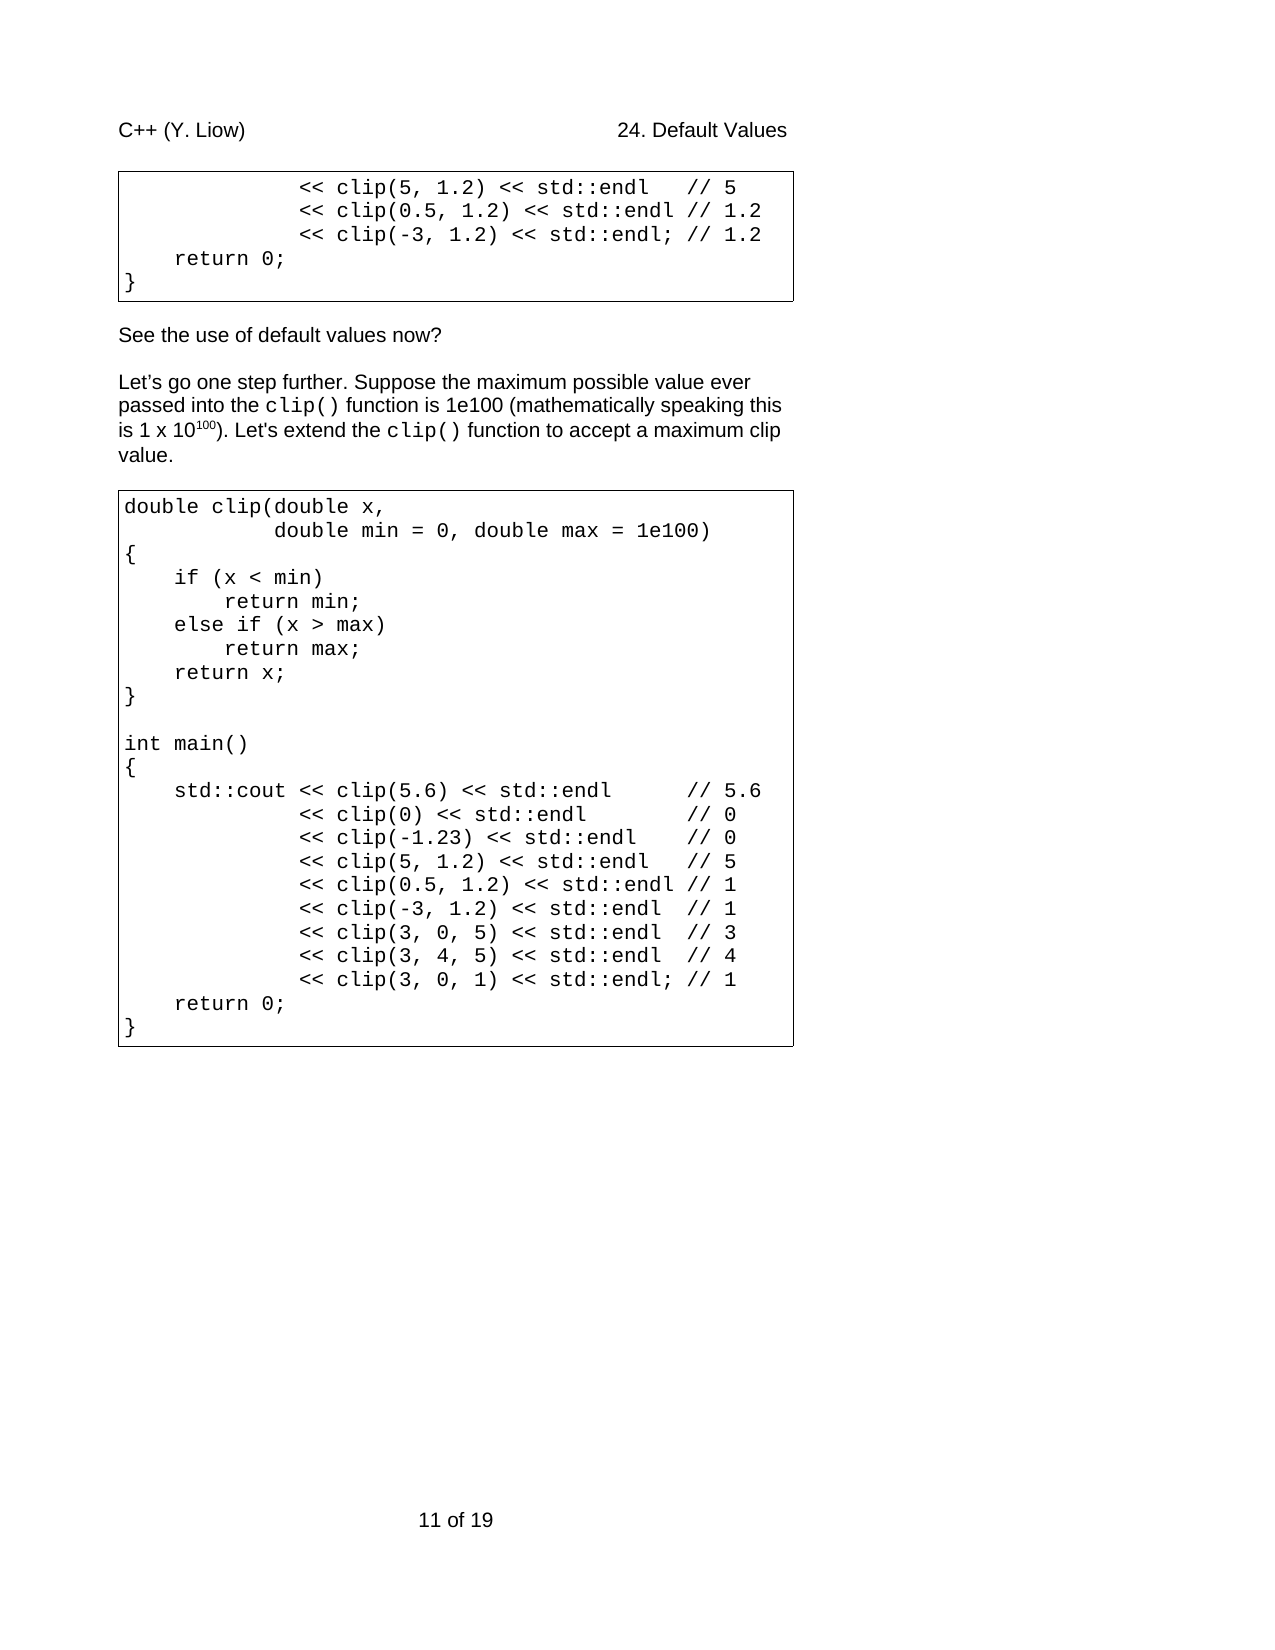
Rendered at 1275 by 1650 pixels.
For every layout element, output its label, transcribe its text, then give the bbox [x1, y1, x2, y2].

table_header double clip(double x, double min = 0, double max = 1e100) { if (x < min) return min; else if (x > max) return max; return x; } int main() { std::cout << clip(5.6) << std::endl // 5.6 << clip(0) << std::endl // 0 << clip(-1.23) << std::endl // 0 << clip(5, 1.2) << std::endl // 5 << clip(0.5, 1.2) << std::endl // 1 << clip(-3, 1.2) << std::endl // 1 << clip(3, 0, 5) << std::endl // 3 << clip(3, 4, 5) << std::endl // 4 << clip(3, 0, 1) << std::endl; // 1 return 0; } [119, 491, 793, 1046]
text Let’s go one step further. Suppose the maximum possible value ever passed into the clip() function is 1e100 (mathematically speaking this is 1 x 10100). Let's extend the clip() function to accept a maximum clip value. [118, 370, 793, 467]
text See the use of default values now? [118, 324, 793, 347]
table_header << clip(5, 1.2) << std::endl // 5 << clip(0.5, 1.2) << std::endl // 1.2 << clip(-3, 1.2) << std::endl; // 1.2 return 0; } [119, 172, 793, 301]
